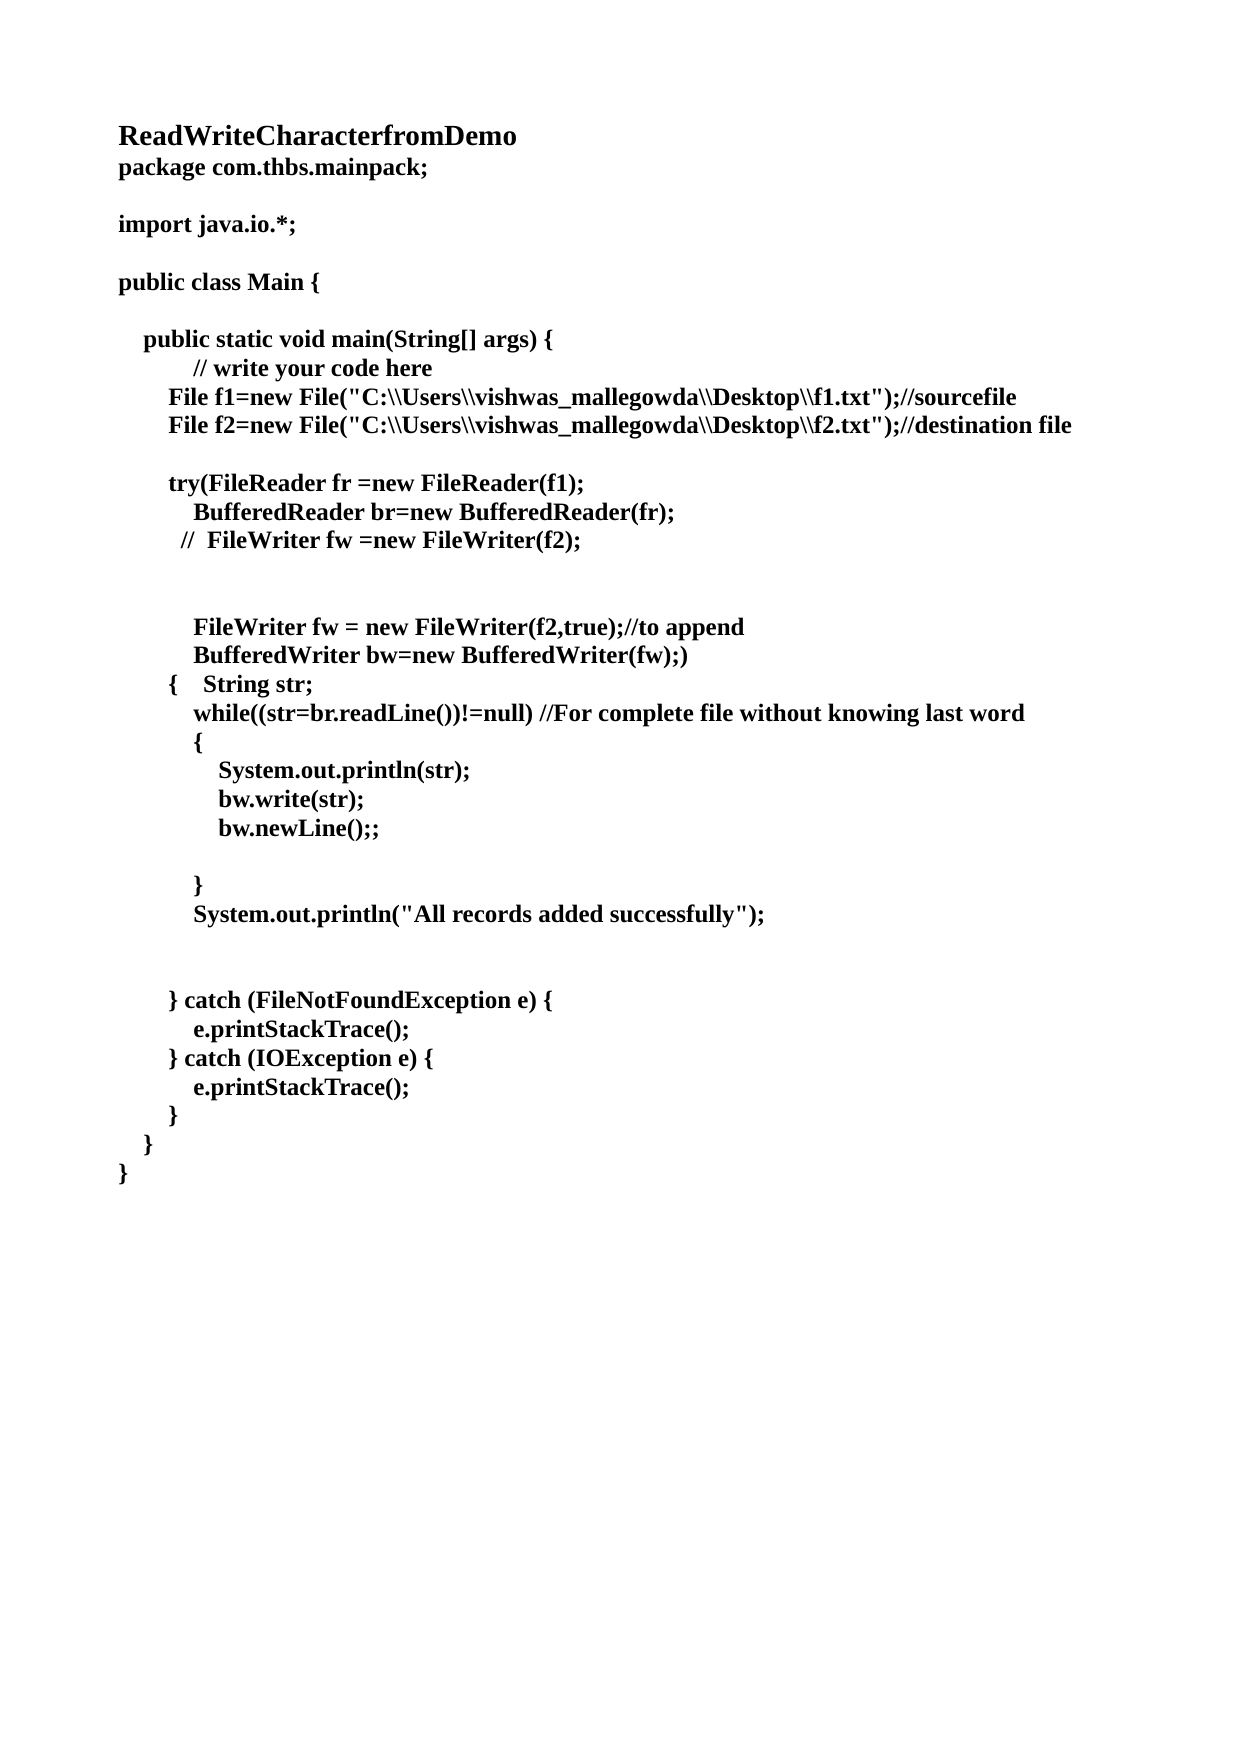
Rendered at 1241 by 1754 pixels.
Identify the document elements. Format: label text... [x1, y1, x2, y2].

text } [118, 1129, 1122, 1158]
text } catch (FileNotFoundException e) { [118, 985, 1122, 1014]
text FileWriter fw = new FileWriter(f2,true);//to append [118, 612, 1122, 640]
text e.printStackTrace(); [118, 1014, 1122, 1043]
text System.out.println(str); [118, 755, 1122, 784]
text } catch (IOException e) { [118, 1043, 1122, 1072]
text ReadWriteCharacterfromDemo [118, 118, 1122, 152]
text public class Main { [118, 267, 1122, 295]
text package com.thbs.mainpack; [118, 152, 1122, 180]
text BufferedWriter bw=new BufferedWriter(fw);) [118, 640, 1122, 669]
text { String str; [118, 669, 1122, 698]
text BufferedReader br=new BufferedReader(fr); [118, 497, 1122, 525]
text bw.write(str); [118, 784, 1122, 813]
text File f1=new File("C:\\Users\\vishwas_mallegowda\\Desktop\\f1.txt");//sourcefile [118, 382, 1122, 410]
text try(FileReader fr =new FileReader(f1); [118, 468, 1122, 497]
text while((str=br.readLine())!=null) //For complete file without knowing last word [118, 698, 1122, 727]
text // FileWriter fw =new FileWriter(f2); [118, 525, 1122, 554]
text } [118, 870, 1122, 899]
text // write your code here [118, 353, 1122, 382]
text public static void main(String[] args) { [118, 324, 1122, 353]
text } [118, 1158, 1122, 1187]
text import java.io.*; [118, 209, 1122, 238]
text { [118, 727, 1122, 755]
text } [118, 1100, 1122, 1129]
text File f2=new File("C:\\Users\\vishwas_mallegowda\\Desktop\\f2.txt");//destination file [118, 410, 1122, 439]
text bw.newLine();; [118, 813, 1122, 842]
text System.out.println("All records added successfully"); [118, 899, 1122, 928]
text e.printStackTrace(); [118, 1072, 1122, 1100]
